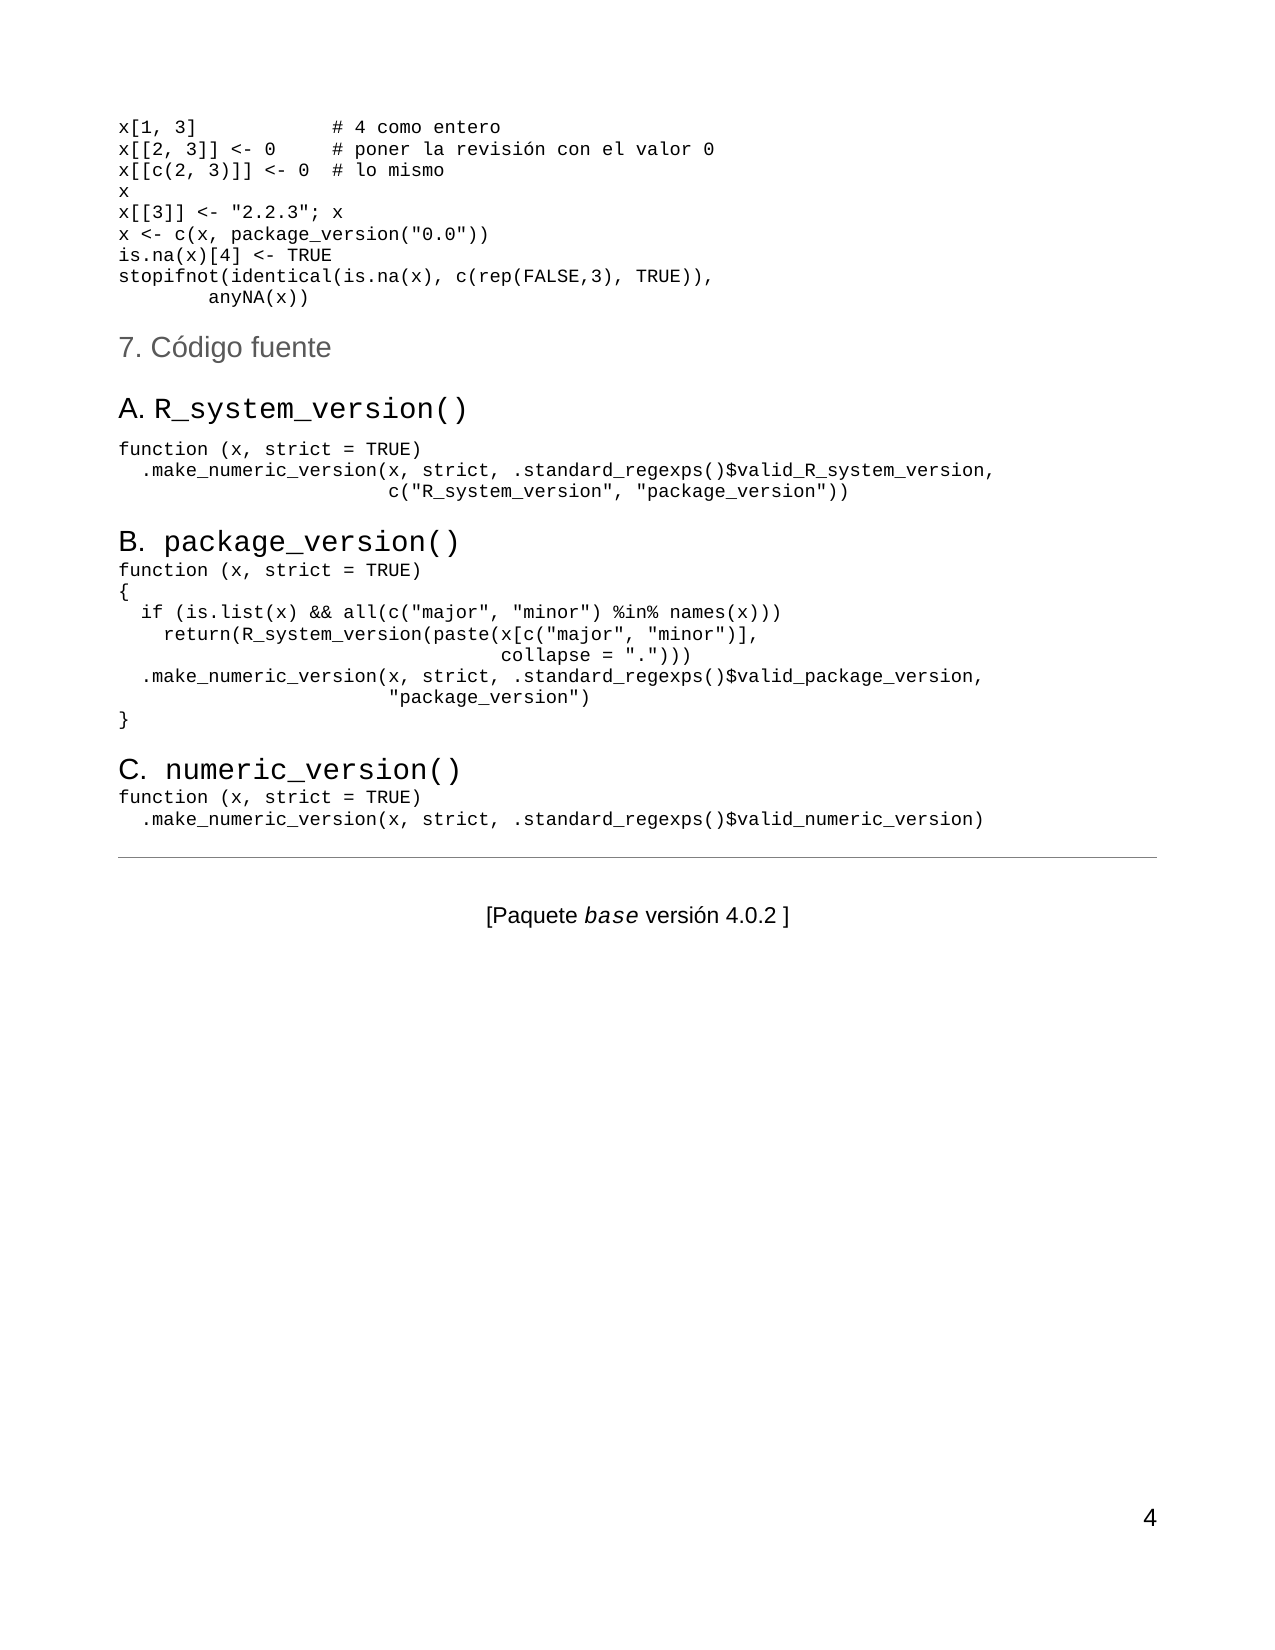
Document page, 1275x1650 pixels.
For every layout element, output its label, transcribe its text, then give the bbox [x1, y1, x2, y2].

text stopifnot(identical(is.na(x), c(rep(FALSE,3), TRUE)), [118, 267, 1157, 288]
subtitle C. numeric_version() [118, 752, 1157, 788]
text if (is.list(x) && all(c("major", "minor") %in% names(x))) [118, 603, 1157, 624]
text x[[3]] <- "2.2.3"; x [118, 203, 1157, 224]
text .make_numeric_version(x, strict, .standard_regexps()$valid_package_version, [118, 667, 1157, 688]
text .make_numeric_version(x, strict, .standard_regexps()$valid_R_system_version, [118, 461, 1157, 482]
text .make_numeric_version(x, strict, .standard_regexps()$valid_numeric_version) [118, 809, 1157, 831]
text collapse = "."))) [118, 646, 1157, 667]
text function (x, strict = TRUE) [118, 439, 1157, 461]
text anyNA(x)) [118, 288, 1157, 309]
text { [118, 582, 1157, 603]
subtitle 7. Código fuente [118, 330, 1157, 364]
text [Paquete base versión 4.0.2 ] [118, 902, 1157, 930]
text "package_version") [118, 688, 1157, 709]
text x[[c(2, 3)]] <- 0 # lo mismo [118, 161, 1157, 182]
text } [118, 709, 1157, 731]
text return(R_system_version(paste(x[c("major", "minor")], [118, 624, 1157, 646]
text x <- c(x, package_version("0.0")) [118, 224, 1157, 246]
text x[1, 3] # 4 como entero [118, 118, 1157, 139]
text x [118, 182, 1157, 203]
subtitle B. package_version() [118, 524, 1157, 561]
subtitle A. R_system_version() [118, 391, 1157, 427]
text function (x, strict = TRUE) [118, 561, 1157, 582]
text x[[2, 3]] <- 0 # poner la revisión con el valor 0 [118, 139, 1157, 161]
text is.na(x)[4] <- TRUE [118, 246, 1157, 267]
text function (x, strict = TRUE) [118, 788, 1157, 809]
text c("R_system_version", "package_version")) [118, 482, 1157, 503]
